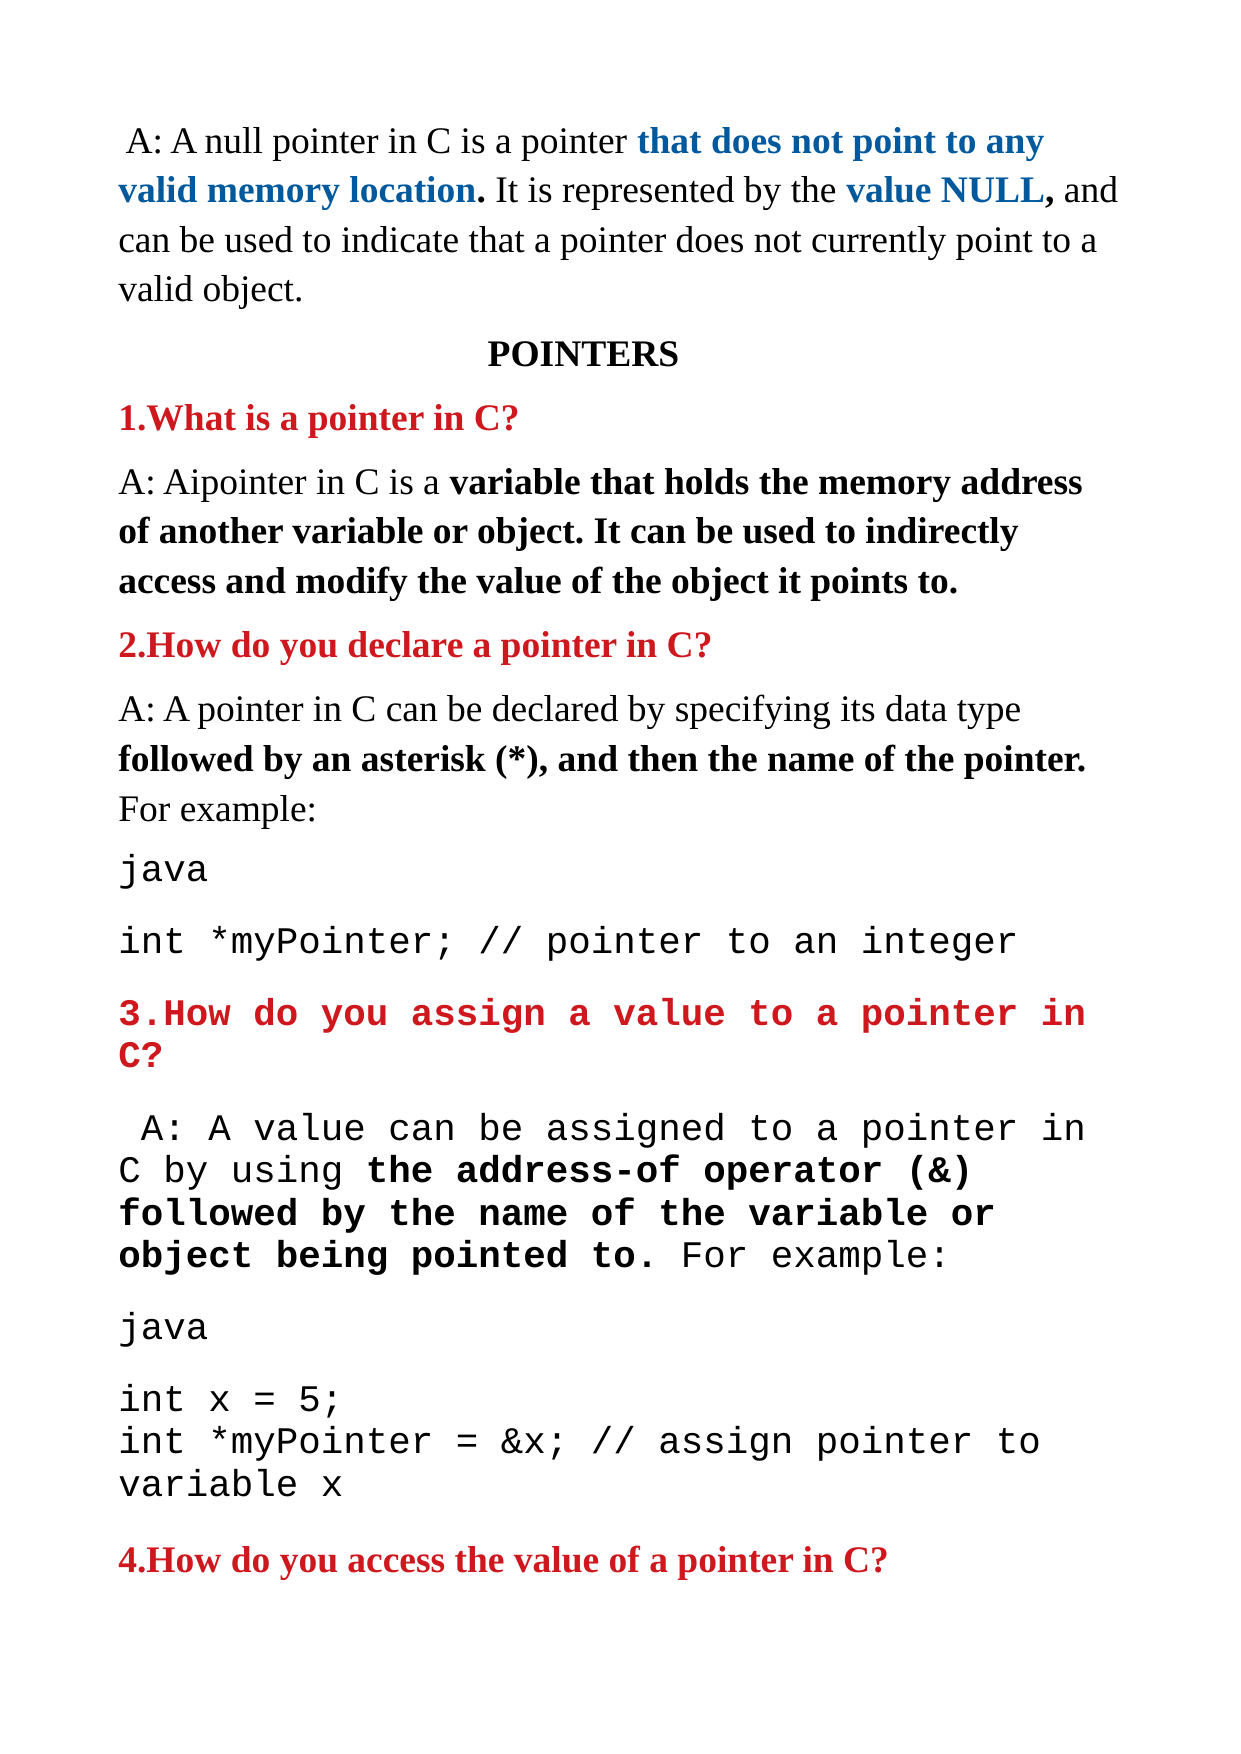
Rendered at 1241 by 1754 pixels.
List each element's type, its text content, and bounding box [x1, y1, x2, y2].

text int x = 5; [118, 1380, 1122, 1423]
text 2.How do you declare a pointer in C? [118, 623, 1122, 666]
text 4.How do you access the value of a pointer in C? [118, 1537, 1122, 1580]
text A: Aipointer in C is a variable that holds the memory address of another variable or object. It can be used to indirectly access and modify the value of the object it points to. [118, 459, 1122, 602]
text int *myPointer = &x; // assign pointer to variable x [118, 1423, 1122, 1508]
text A: A pointer in C can be declared by specifying its data type followed by an asterisk (*), and then the name of the pointer. For example: [118, 687, 1122, 829]
text int *myPointer; // pointer to an integer [118, 922, 1122, 965]
text A: A null pointer in C is a pointer that does not point to any valid memory location. It is represented by the value NULL, and can be used to indicate that a pointer does not currently point to a valid object. [118, 118, 1122, 310]
text java [118, 1308, 1122, 1351]
text POINTERS [118, 331, 1122, 374]
text A: A value can be assigned to a pointer in C by using the address-of operator (&) followed by the name of the variable or object being pointed to. For example: [118, 1109, 1122, 1279]
text 1.What is a pointer in C? [118, 395, 1122, 438]
text java [118, 850, 1122, 893]
text 3.How do you assign a value to a pointer in C? [118, 994, 1122, 1079]
